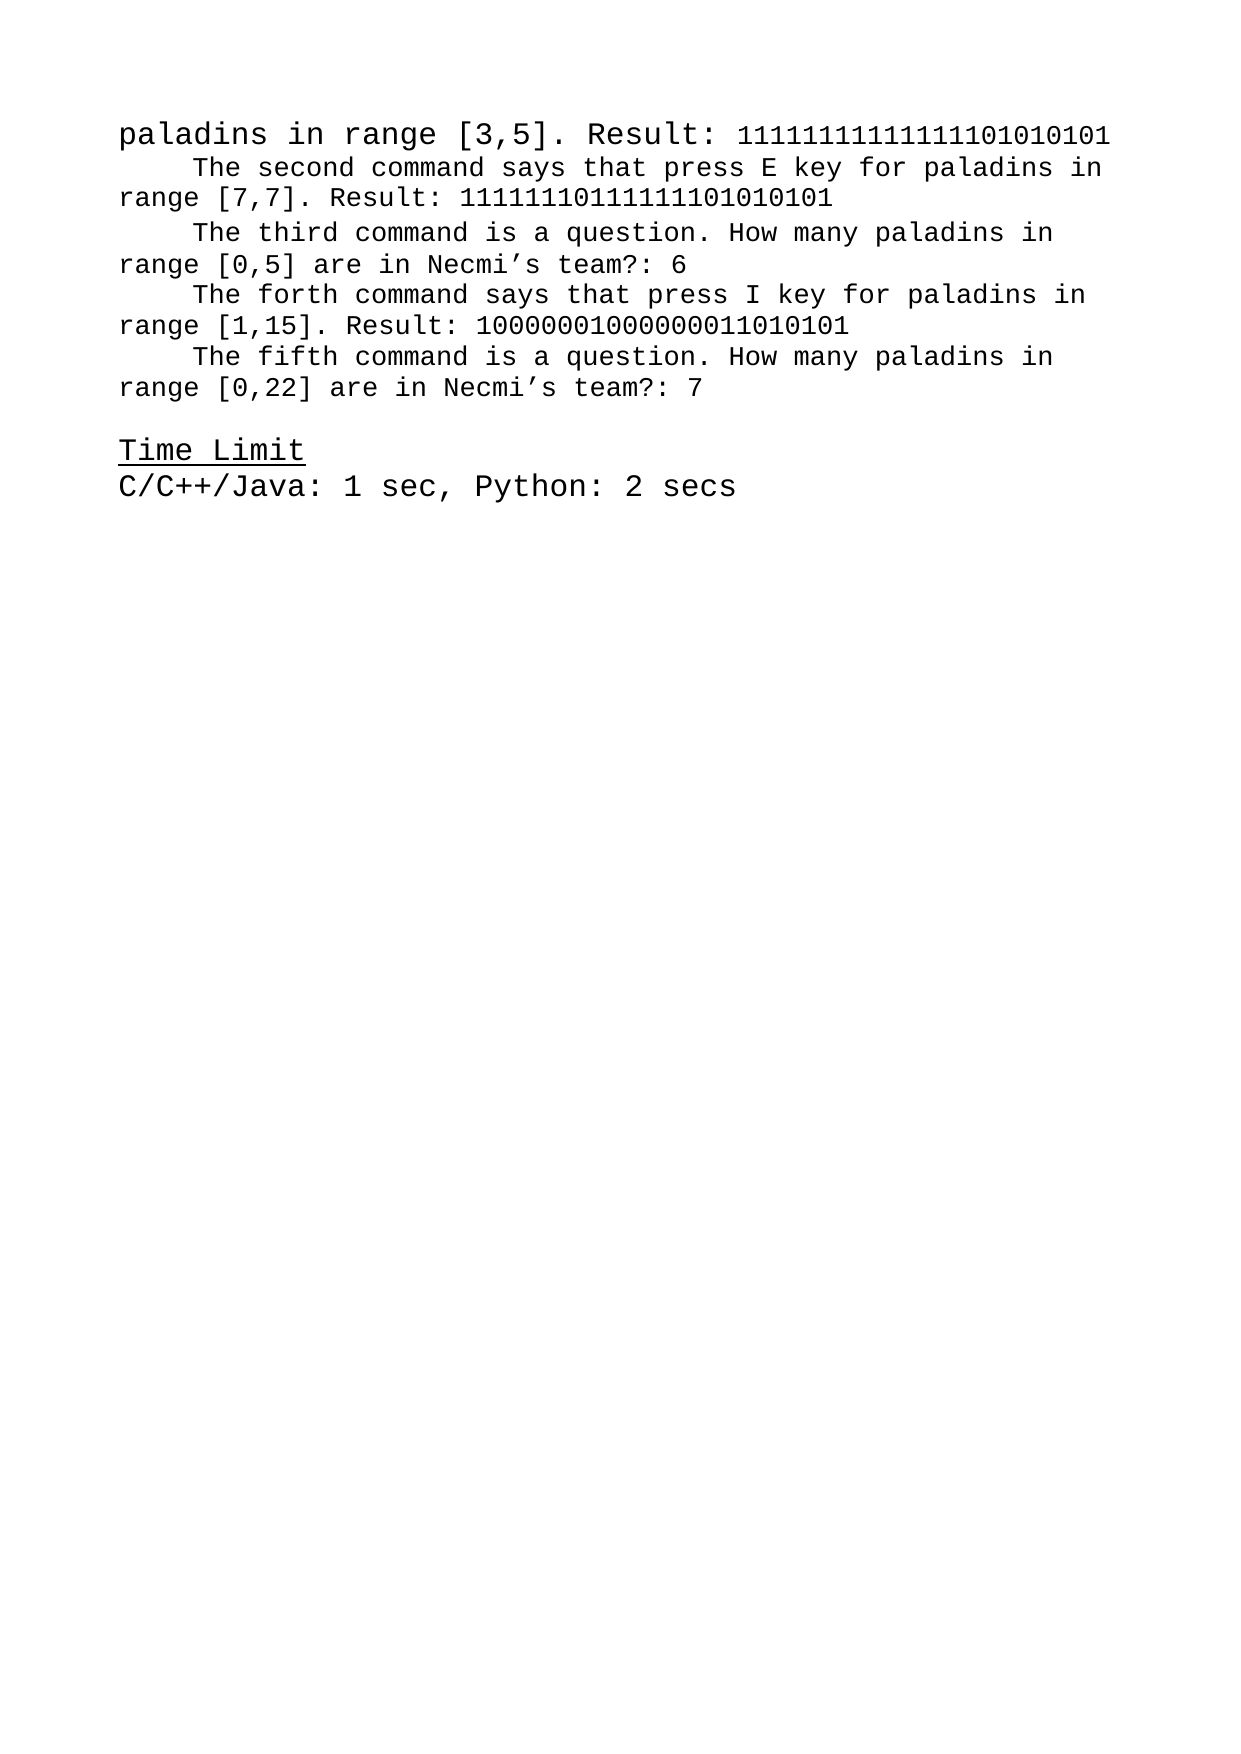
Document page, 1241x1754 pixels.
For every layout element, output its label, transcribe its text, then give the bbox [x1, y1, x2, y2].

text paladins in range [3,5]. Result: 11111111111111101010101 [118, 118, 1122, 153]
text The third command is a question. How many paladins in range [0,5] are in Necmi’s team?: 6 [118, 215, 1122, 281]
text The forth command says that press I key for paladins in range [1,15]. Result: 10000001000000011010101 [118, 281, 1122, 343]
text C/C++/Java: 1 sec, Python: 2 secs [118, 470, 1122, 506]
text The second command says that press E key for paladins in range [7,7]. Result: 11111110111111101010101 [118, 153, 1122, 215]
text Time Limit [118, 435, 1122, 470]
text The fifth command is a question. How many paladins in range [0,22] are in Necmi’s team?: 7 [118, 343, 1122, 404]
